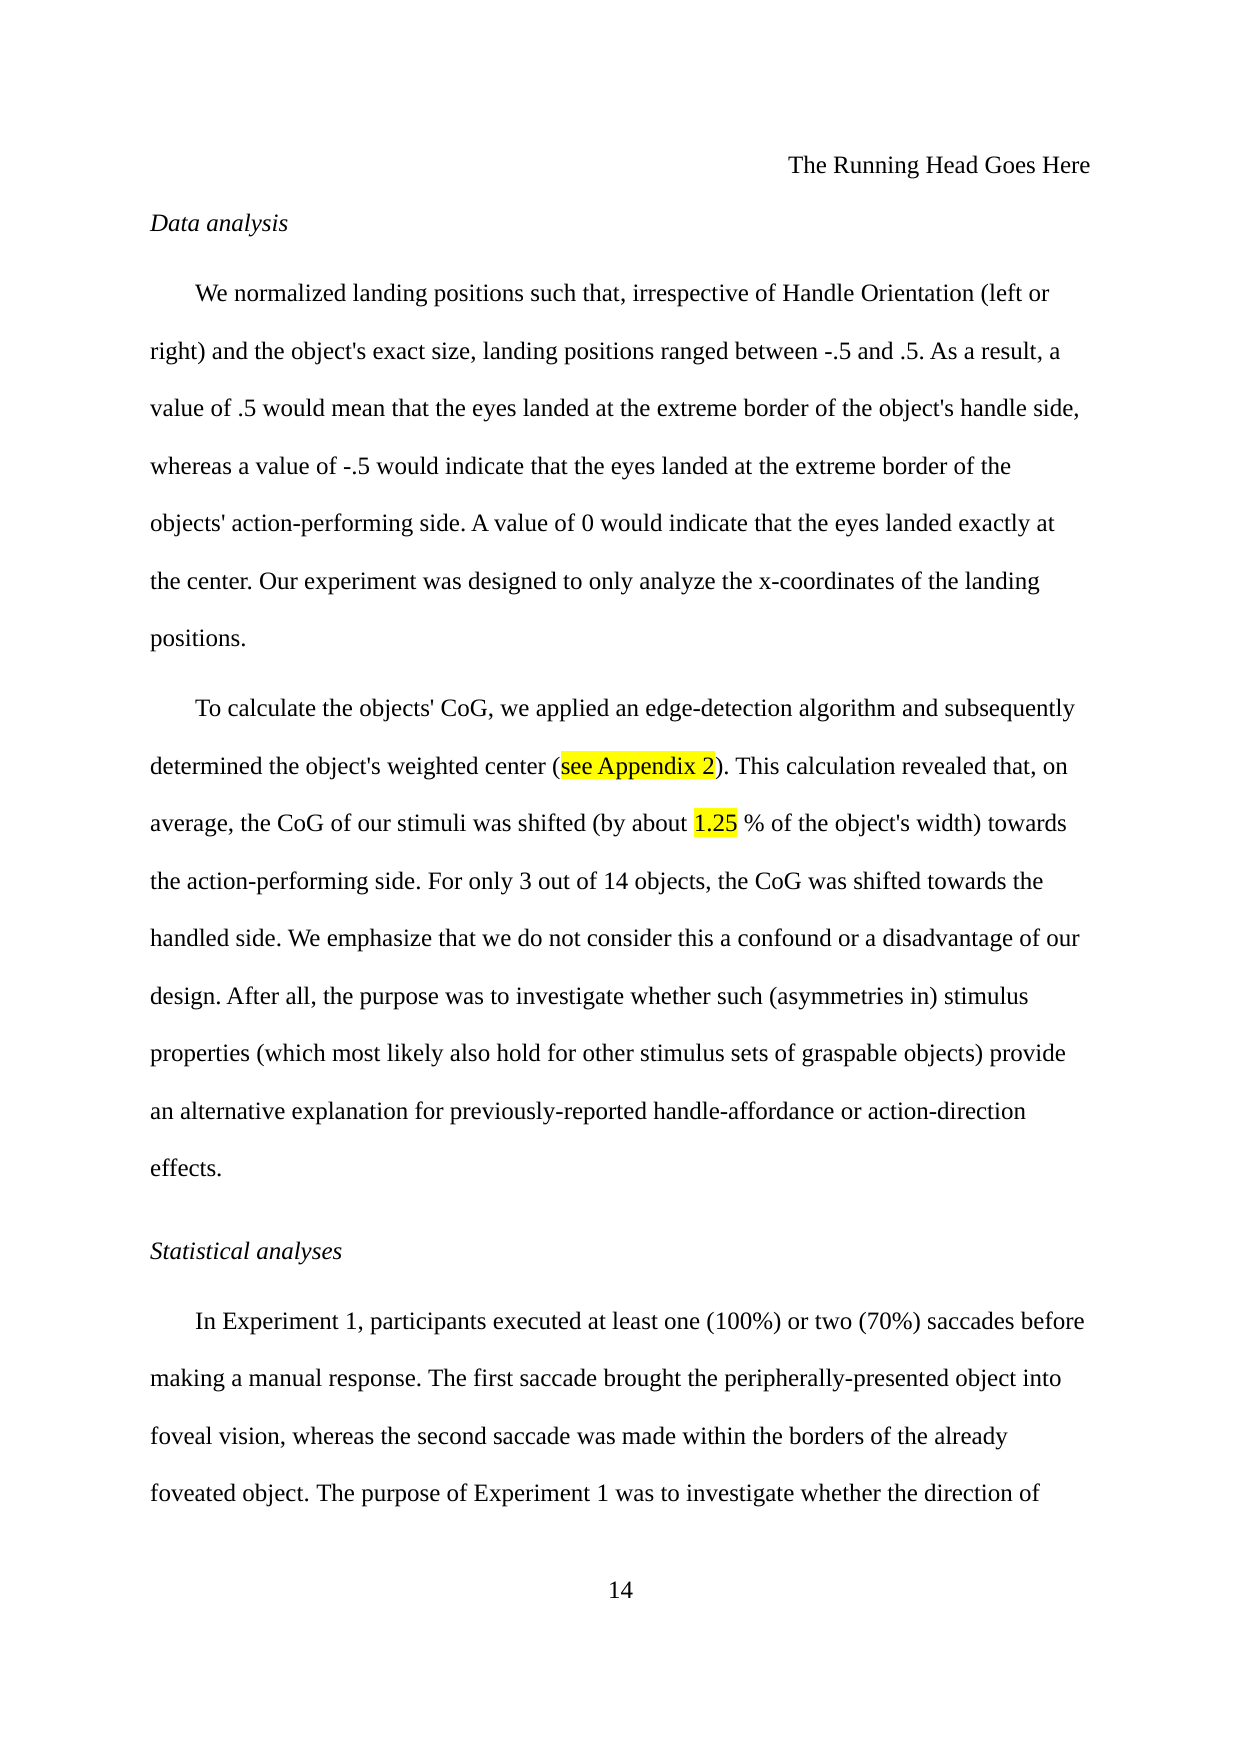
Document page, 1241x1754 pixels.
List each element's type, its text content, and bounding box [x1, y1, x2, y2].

text To calculate the objects' CoG, we applied an edge-detection algorithm and subsequently determined the object's weighted center (see Appendix 2). This calculation revealed that, on average, the CoG of our stimuli was shifted (by about 1.25 % of the object's width) towards the action-performing side. For only 3 out of 14 objects, the CoG was shifted towards the handled side. We emphasize that we do not consider this a confound or a disadvantage of our design. After all, the purpose was to investigate whether such (asymmetries in) stimulus properties (which most likely also hold for other stimulus sets of graspable objects) provide an alternative explanation for previously-reported handle-affordance or action-direction effects. [150, 693, 1091, 1182]
text We normalized landing positions such that, irrespective of Handle Orientation (left or right) and the object's exact size, landing positions ranged between -.5 and .5. As a result, a value of .5 would mean that the eyes landed at the extreme border of the object's handle side, whereas a value of -.5 would indicate that the eyes landed at the extreme border of the objects' action-performing side. A value of 0 would indicate that the eyes landed exactly at the center. Our experiment was designed to only analyze the x-coordinates of the landing positions. [150, 278, 1091, 652]
text In Experiment 1, participants executed at least one (100%) or two (70%) saccades before making a manual response. The first saccade brought the peripherally-presented object into foveal vision, whereas the second saccade was made within the borders of the already foveated object. The purpose of Experiment 1 was to investigate whether the direction of [150, 1306, 1091, 1507]
subtitle Statistical analyses [150, 1236, 1091, 1264]
subtitle Data analysis [150, 208, 1091, 237]
